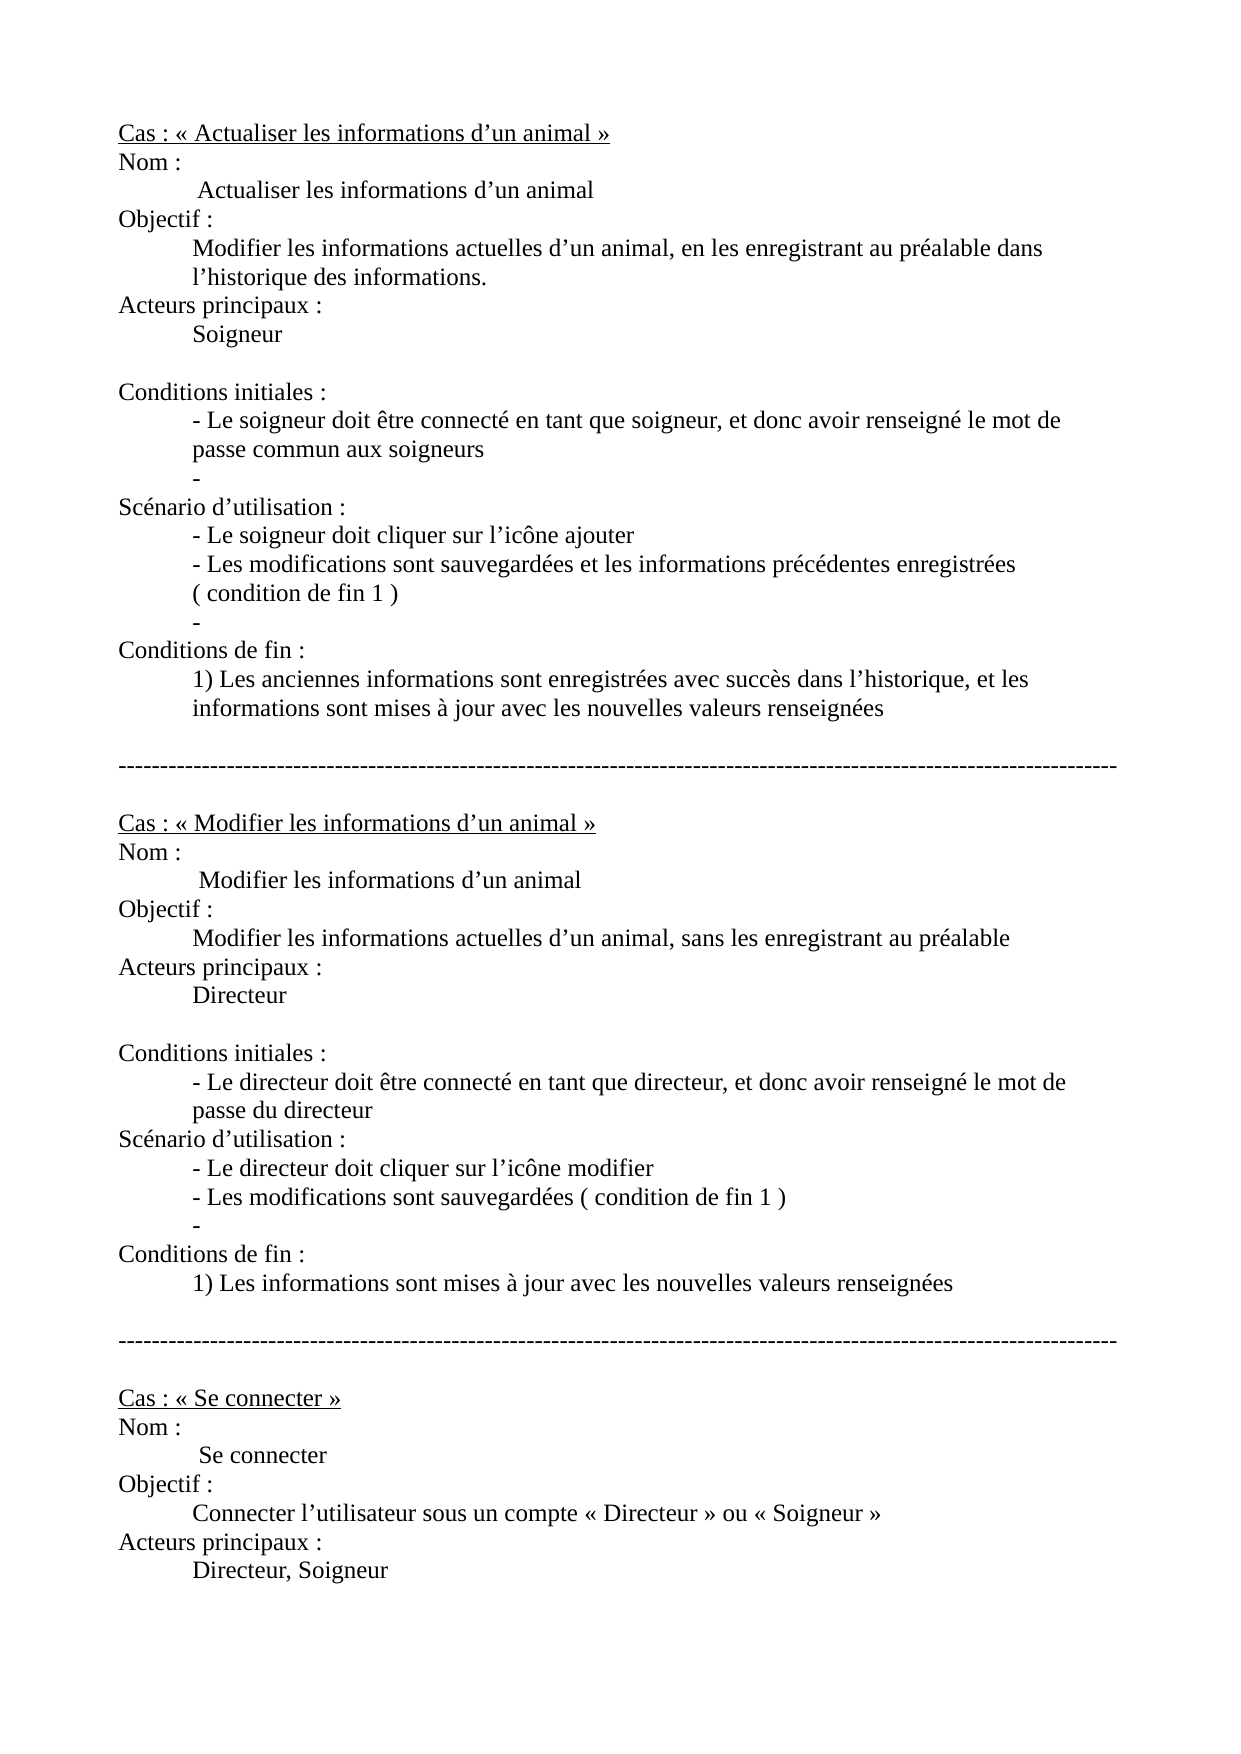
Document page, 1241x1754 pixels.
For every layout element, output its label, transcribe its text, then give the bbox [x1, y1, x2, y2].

text Nom : [118, 837, 1122, 866]
text 1) Les anciennes informations sont enregistrées avec succès dans l’historique, et les informations sont mises à jour avec les nouvelles valeurs renseignées [118, 664, 1122, 722]
text Conditions de fin : [118, 1239, 1122, 1268]
text Nom : [118, 147, 1122, 176]
text Nom : [118, 1412, 1122, 1441]
text Conditions de fin : [118, 636, 1122, 664]
text 1) Les informations sont mises à jour avec les nouvelles valeurs renseignées [118, 1268, 1122, 1297]
text Soigneur [118, 319, 1122, 348]
text Cas : « Modifier les informations d’un animal » [118, 808, 1122, 837]
text Acteurs principaux : [118, 952, 1122, 981]
text Connecter l’utilisateur sous un compte « Directeur » ou « Soigneur » [118, 1498, 1122, 1527]
text ------------------------------------------------------------------------------------------------------------------------ [118, 751, 1122, 779]
text - Le soigneur doit cliquer sur l’icône ajouter [118, 521, 1122, 549]
text Conditions initiales : [118, 377, 1122, 406]
text Scénario d’utilisation : [118, 1124, 1122, 1153]
text Objectif : [118, 204, 1122, 233]
text Objectif : [118, 1469, 1122, 1498]
text Actualiser les informations d’un animal [118, 176, 1122, 204]
text - Les modifications sont sauvegardées et les informations précédentes enregistrées ( condition de fin 1 ) [118, 549, 1122, 607]
text Conditions initiales : [118, 1038, 1122, 1067]
text Directeur, Soigneur [118, 1556, 1122, 1584]
text - Le soigneur doit être connecté en tant que soigneur, et donc avoir renseigné le mot de passe commun aux soigneurs [118, 406, 1122, 463]
text Cas : « Actualiser les informations d’un animal » [118, 118, 1122, 147]
text Se connecter [118, 1441, 1122, 1469]
text Directeur [118, 981, 1122, 1009]
text Scénario d’utilisation : [118, 492, 1122, 521]
text Modifier les informations d’un animal [118, 866, 1122, 894]
text Modifier les informations actuelles d’un animal, sans les enregistrant au préalable [118, 923, 1122, 952]
text - [118, 463, 1122, 492]
text - Le directeur doit cliquer sur l’icône modifier [118, 1153, 1122, 1182]
text - [118, 607, 1122, 636]
text Acteurs principaux : [118, 1527, 1122, 1556]
text Acteurs principaux : [118, 291, 1122, 319]
text - Le directeur doit être connecté en tant que directeur, et donc avoir renseigné le mot de passe du directeur [118, 1067, 1122, 1124]
text Modifier les informations actuelles d’un animal, en les enregistrant au préalable dans l’historique des informations. [118, 233, 1122, 291]
text - Les modifications sont sauvegardées ( condition de fin 1 ) [118, 1182, 1122, 1211]
text - [118, 1211, 1122, 1239]
text Cas : « Se connecter » [118, 1383, 1122, 1412]
text ------------------------------------------------------------------------------------------------------------------------ [118, 1326, 1122, 1354]
text Objectif : [118, 894, 1122, 923]
